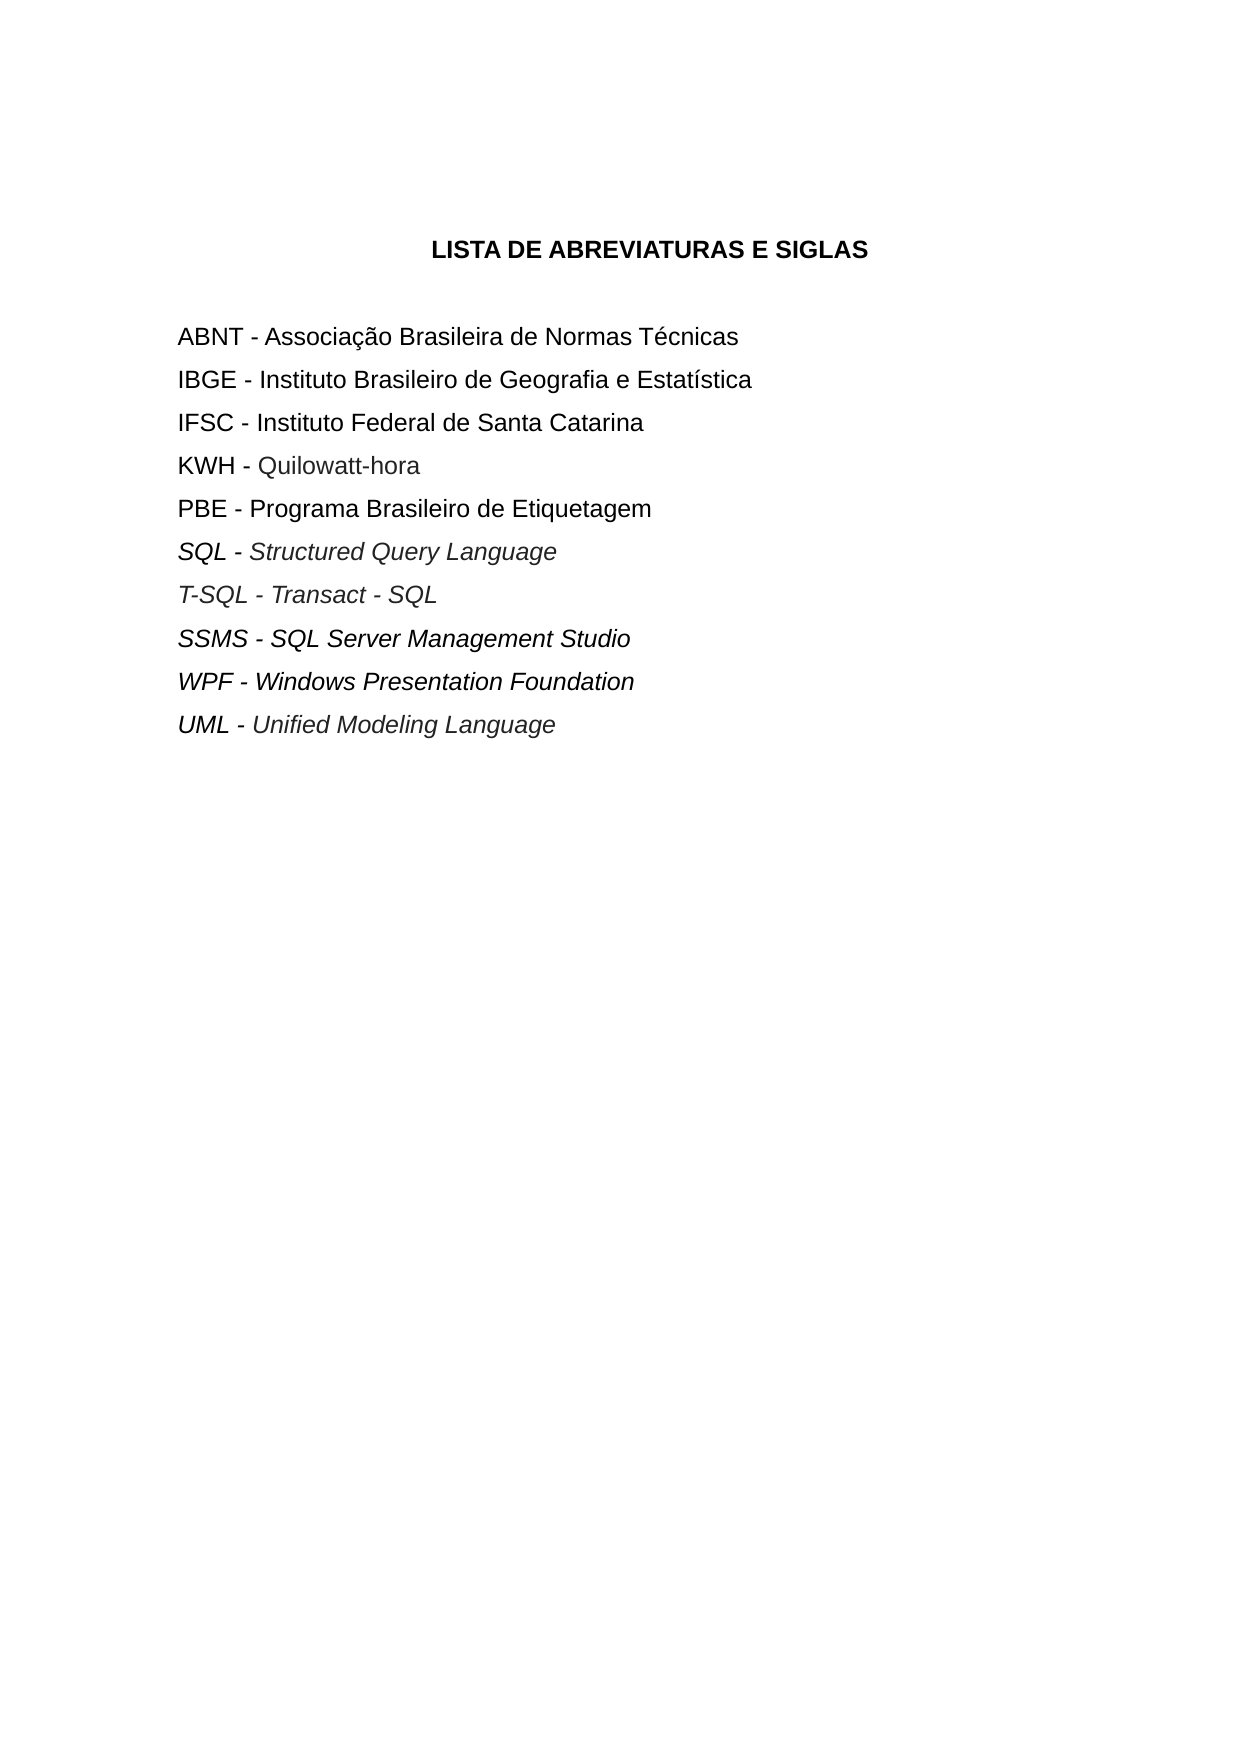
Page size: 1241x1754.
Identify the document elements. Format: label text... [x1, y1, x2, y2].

text SSMS - SQL Server Management Studio [177, 623, 1122, 652]
text KWH - Quilowatt-hora [177, 451, 1122, 480]
text WPF - Windows Presentation Foundation [177, 667, 1122, 695]
text ABNT - Associação Brasileira de Normas Técnicas [177, 322, 1122, 350]
text UML - Unified Modeling Language [177, 710, 1122, 739]
text PBE - Programa Brasileiro de Etiquetagem [177, 494, 1122, 523]
text SQL - Structured Query Language [177, 537, 1122, 566]
text LISTA DE ABREVIATURAS E SIGLAS [177, 235, 1122, 264]
text IFSC - Instituto Federal de Santa Catarina [177, 408, 1122, 437]
text T-SQL - Transact - SQL [177, 580, 1122, 609]
text IBGE - Instituto Brasileiro de Geografia e Estatística [177, 365, 1122, 393]
